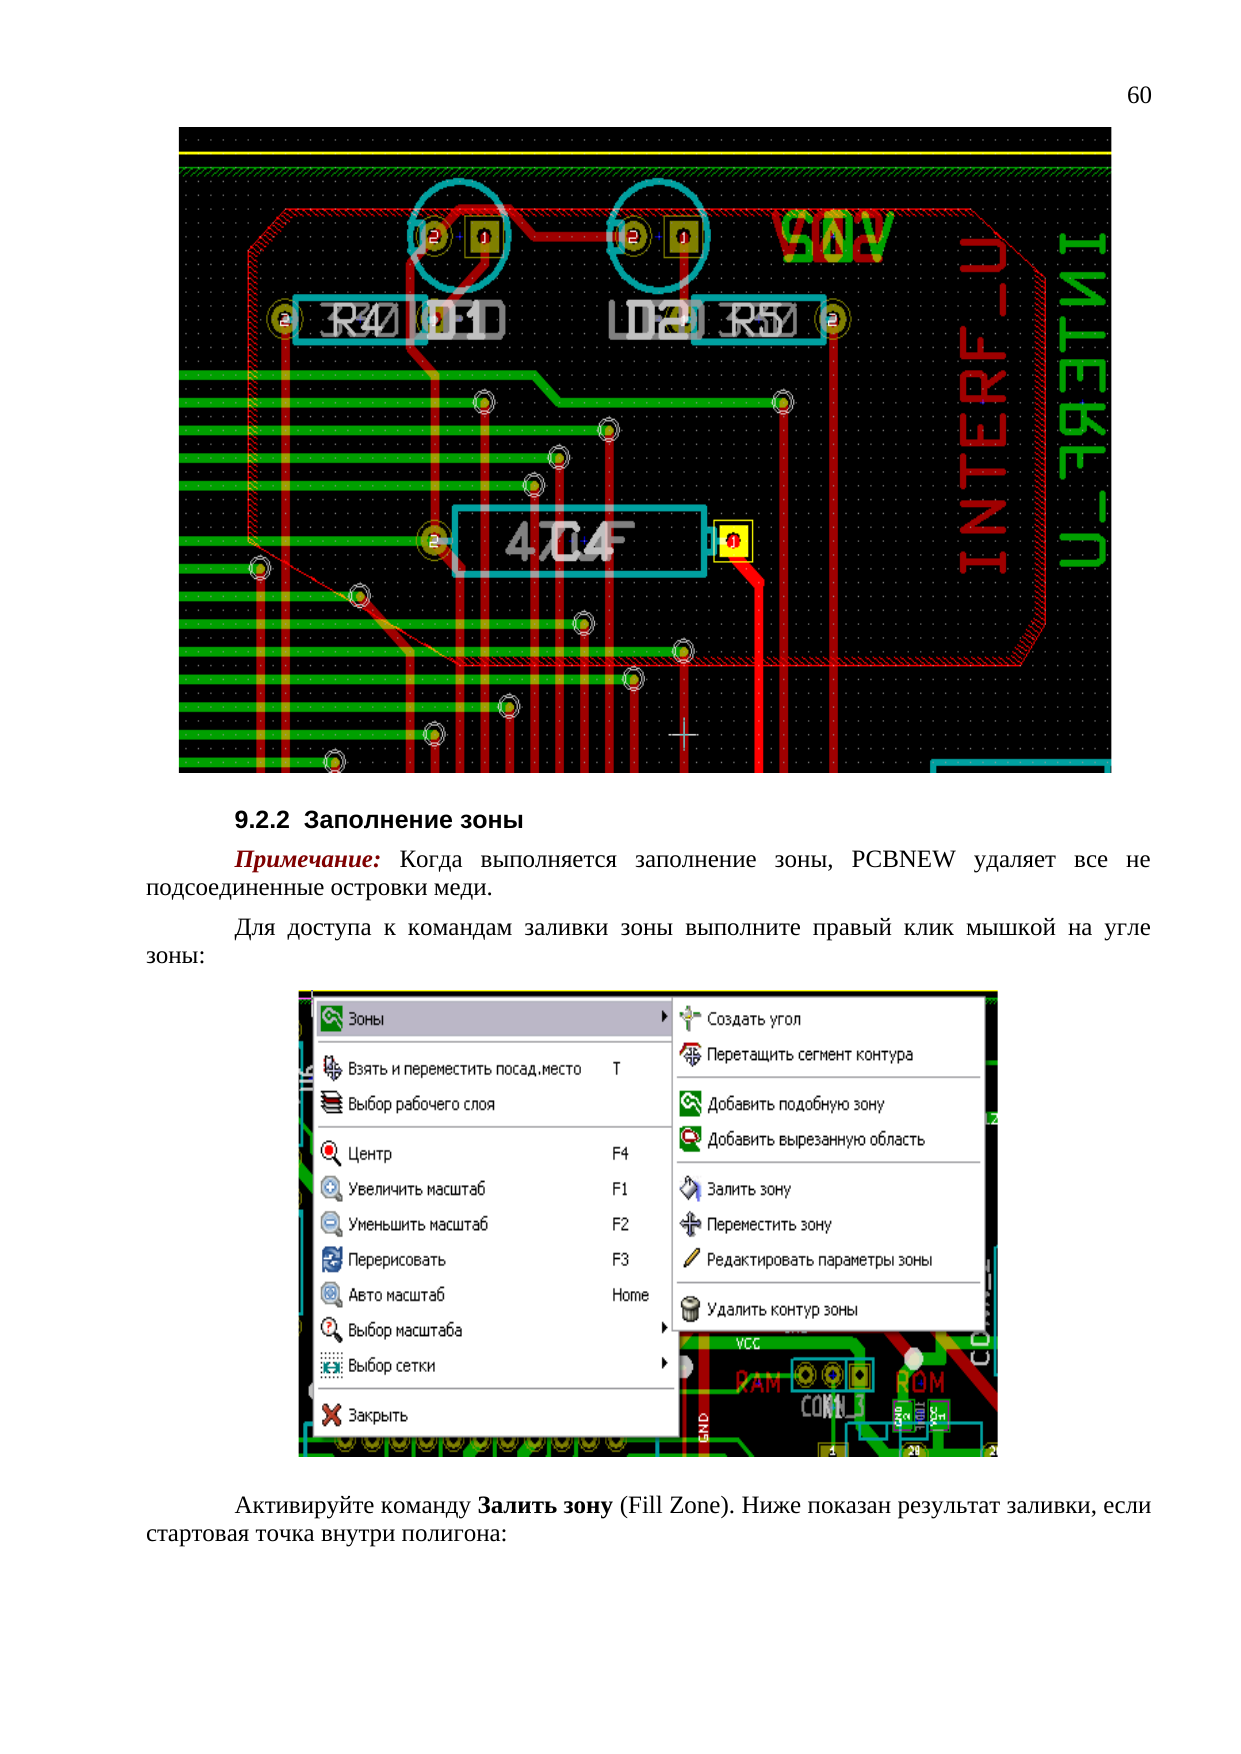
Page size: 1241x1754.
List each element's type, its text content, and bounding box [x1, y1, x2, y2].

subtitle Заполнение зоны [146, 806, 1152, 834]
picture [178, 127, 1112, 773]
text Активируйте команду Залить зону (Fill Zone). Ниже показан результат заливки, если стартовая точка внутри полигона: [146, 1491, 1152, 1546]
text Для доступа к командам заливки зоны выполните правый клик мышкой на угле зоны: [146, 913, 1152, 969]
text Примечание: Когда выполняется заполнение зоны, PCBNEW удаляет все не подсоединенные островки меди. [146, 845, 1152, 901]
picture [298, 990, 998, 1457]
